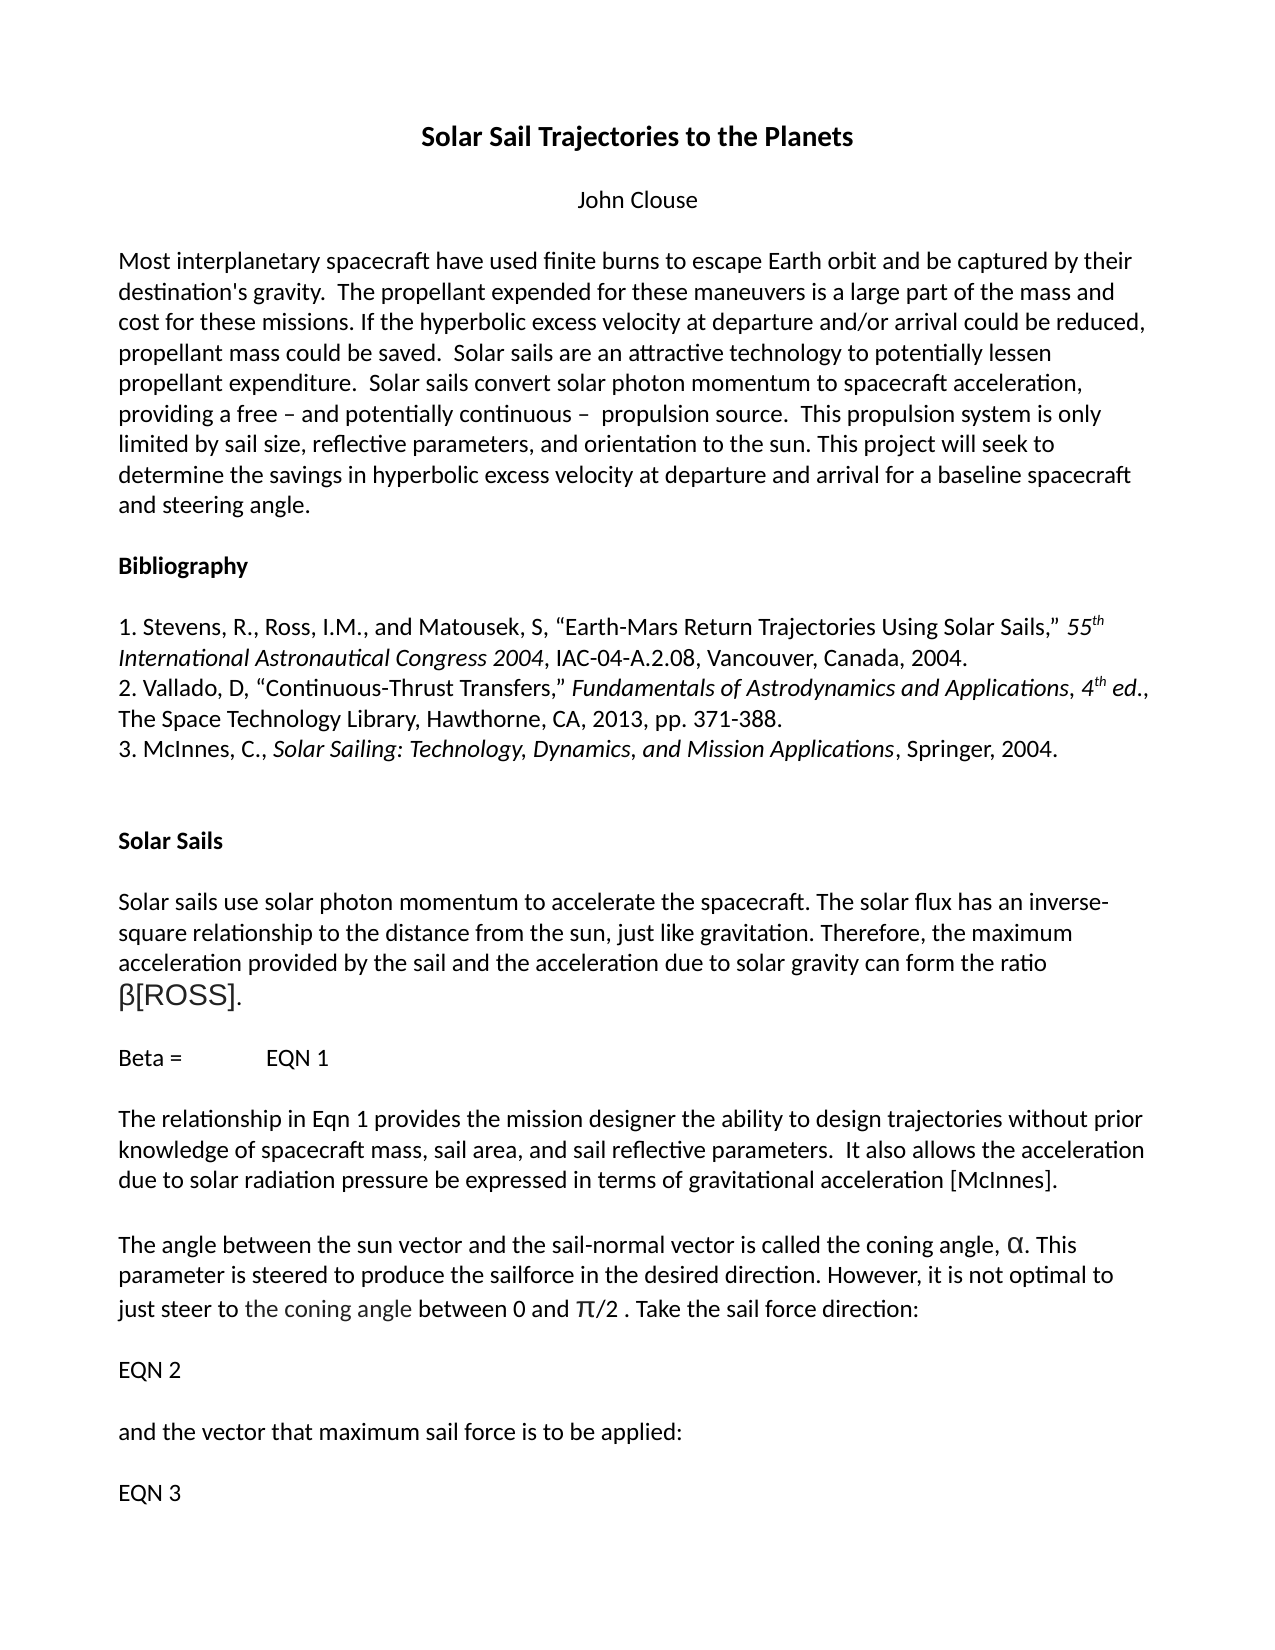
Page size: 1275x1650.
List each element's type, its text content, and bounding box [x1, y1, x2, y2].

text The angle between the sun vector and the sail-normal vector is called the coning angle, α. This parameter is steered to produce the sailforce in the desired direction. However, it is not optimal to just steer to the coning angle between 0 and π/2 . Take the sail force direction: [118, 1226, 1157, 1324]
text Most interplanetary spacecraft have used finite burns to escape Earth orbit and be captured by their destination's gravity. The propellant expended for these maneuvers is a large part of the mass and cost for these missions. If the hyperbolic excess velocity at departure and/or arrival could be reduced, propellant mass could be saved. Solar sails are an attractive technology to potentially lessen propellant expenditure. Solar sails convert solar photon momentum to spacecraft acceleration, providing a free – and potentially continuous – propulsion source. This propulsion system is only limited by sail size, reflective parameters, and orientation to the sun. This project will seek to determine the savings in hyperbolic excess velocity at departure and arrival for a baseline spacecraft and steering angle. [118, 215, 1157, 520]
text 3. McInnes, C., Solar Sailing: Technology, Dynamics, and Mission Applications, Springer, 2004. [118, 734, 1157, 764]
text Solar sails use solar photon momentum to accelerate the spacecraft. The solar flux has an inverse-square relationship to the distance from the sun, just like gravitation. Therefore, the maximum acceleration provided by the sail and the acceleration due to solar gravity can form the ratio β[ROSS]. [118, 886, 1157, 1012]
text John Clouse [118, 184, 1157, 215]
text 1. Stevens, R., Ross, I.M., and Matousek, S, “Earth-Mars Return Trajectories Using Solar Sails,” 55th International Astronautical Congress 2004, IAC-04-A.2.08, Vancouver, Canada, 2004. [118, 612, 1157, 673]
text Bibliography [118, 551, 1157, 581]
text 2. Vallado, D, “Continuous-Thrust Transfers,” Fundamentals of Astrodynamics and Applications, 4th ed., The Space Technology Library, Hawthorne, CA, 2013, pp. 371-388. [118, 673, 1157, 734]
text Beta = EQN 1 [118, 1042, 1157, 1073]
text EQN 3 [118, 1477, 1157, 1507]
text Solar Sails [118, 825, 1157, 856]
text and the vector that maximum sail force is to be applied: [118, 1416, 1157, 1446]
text EQN 2 [118, 1355, 1157, 1385]
text Solar Sail Trajectories to the Planets [118, 118, 1157, 154]
text The relationship in Eqn 1 provides the mission designer the ability to design trajectories without prior knowledge of spacecraft mass, sail area, and sail reflective parameters. It also allows the acceleration due to solar radiation pressure be expressed in terms of gravitational acceleration [McInnes]. [118, 1103, 1157, 1195]
